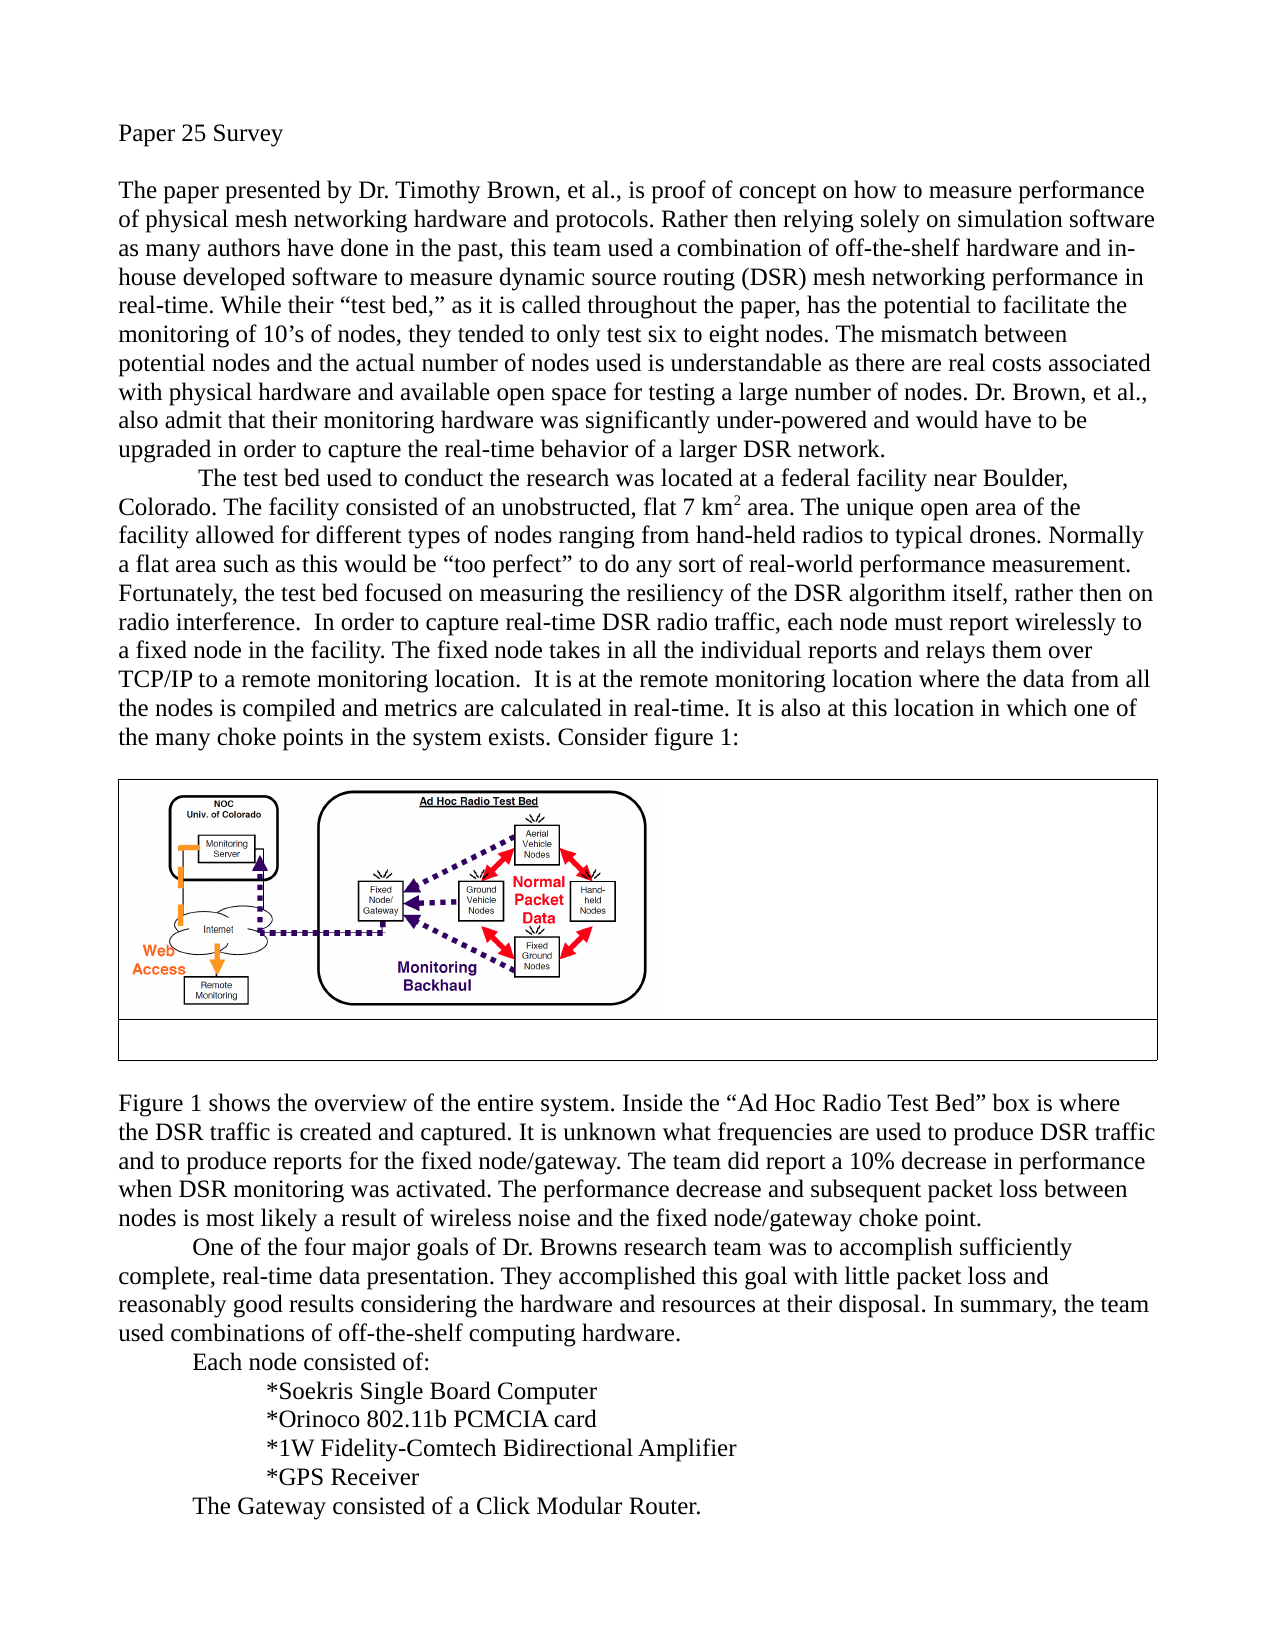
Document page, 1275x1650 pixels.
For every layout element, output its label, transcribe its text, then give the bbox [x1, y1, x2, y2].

table_cell [119, 1020, 1157, 1059]
text *GPS Receiver [118, 1462, 1157, 1491]
text Paper 25 Survey [118, 118, 1157, 147]
text *Orinoco 802.11b PCMCIA card [118, 1404, 1157, 1433]
text One of the four major goals of Dr. Browns research team was to accomplish sufficiently complete, real-time data presentation. They accomplished this goal with little packet loss and reasonably good results considering the hardware and resources at their disposal. In summary, the team used combinations of off-the-shelf computing hardware. [118, 1232, 1157, 1347]
text The Gateway consisted of a Click Modular Router. [118, 1491, 1157, 1519]
picture [123, 785, 661, 1014]
text The test bed used to conduct the research was located at a federal facility near Boulder, Colorado. The facility consisted of an unobstructed, flat 7 km2 area. The unique open area of the facility allowed for different types of nodes ranging from hand-held radios to typical drones. Normally a flat area such as this would be “too perfect” to do any sort of real-world performance measurement. Fortunately, the test bed focused on measuring the resiliency of the DSR algorithm itself, rather then on radio interference. In order to capture real-time DSR radio traffic, each node must report wirelessly to a fixed node in the facility. The fixed node takes in all the individual reports and relays them over TCP/IP to a remote monitoring location. It is at the remote monitoring location where the data from all the nodes is compiled and metrics are calculated in real-time. It is also at this location in which one of the many choke points in the system exists. Consider figure 1: [118, 463, 1157, 751]
text *Soekris Single Board Computer [118, 1376, 1157, 1404]
text The paper presented by Dr. Timothy Brown, et al., is proof of concept on how to measure performance of physical mesh networking hardware and protocols. Rather then relying solely on simulation software as many authors have done in the past, this team used a combination of off-the-shelf hardware and in-house developed software to measure dynamic source routing (DSR) mesh networking performance in real-time. While their “test bed,” as it is called throughout the paper, has the potential to facilitate the monitoring of 10’s of nodes, they tended to only test six to eight nodes. The mismatch between potential nodes and the actual number of nodes used is understandable as there are real costs associated with physical hardware and available open space for testing a large number of nodes. Dr. Brown, et al., also admit that their monitoring hardware was significantly under-powered and would have to be upgraded in order to capture the real-time behavior of a larger DSR network. [118, 176, 1157, 463]
text Figure 1 shows the overview of the entire system. Inside the “Ad Hoc Radio Test Bed” box is where the DSR traffic is created and captured. It is unknown what frequencies are used to produce DSR traffic and to produce reports for the fixed node/gateway. The team did report a 10% decrease in performance when DSR monitoring was activated. The performance decrease and subsequent packet loss between nodes is most likely a result of wireless noise and the fixed node/gateway choke point. [118, 1088, 1157, 1232]
text *1W Fidelity-Comtech Bidirectional Amplifier [118, 1433, 1157, 1462]
table_header [119, 780, 1157, 1019]
text Each node consisted of: [118, 1347, 1157, 1376]
